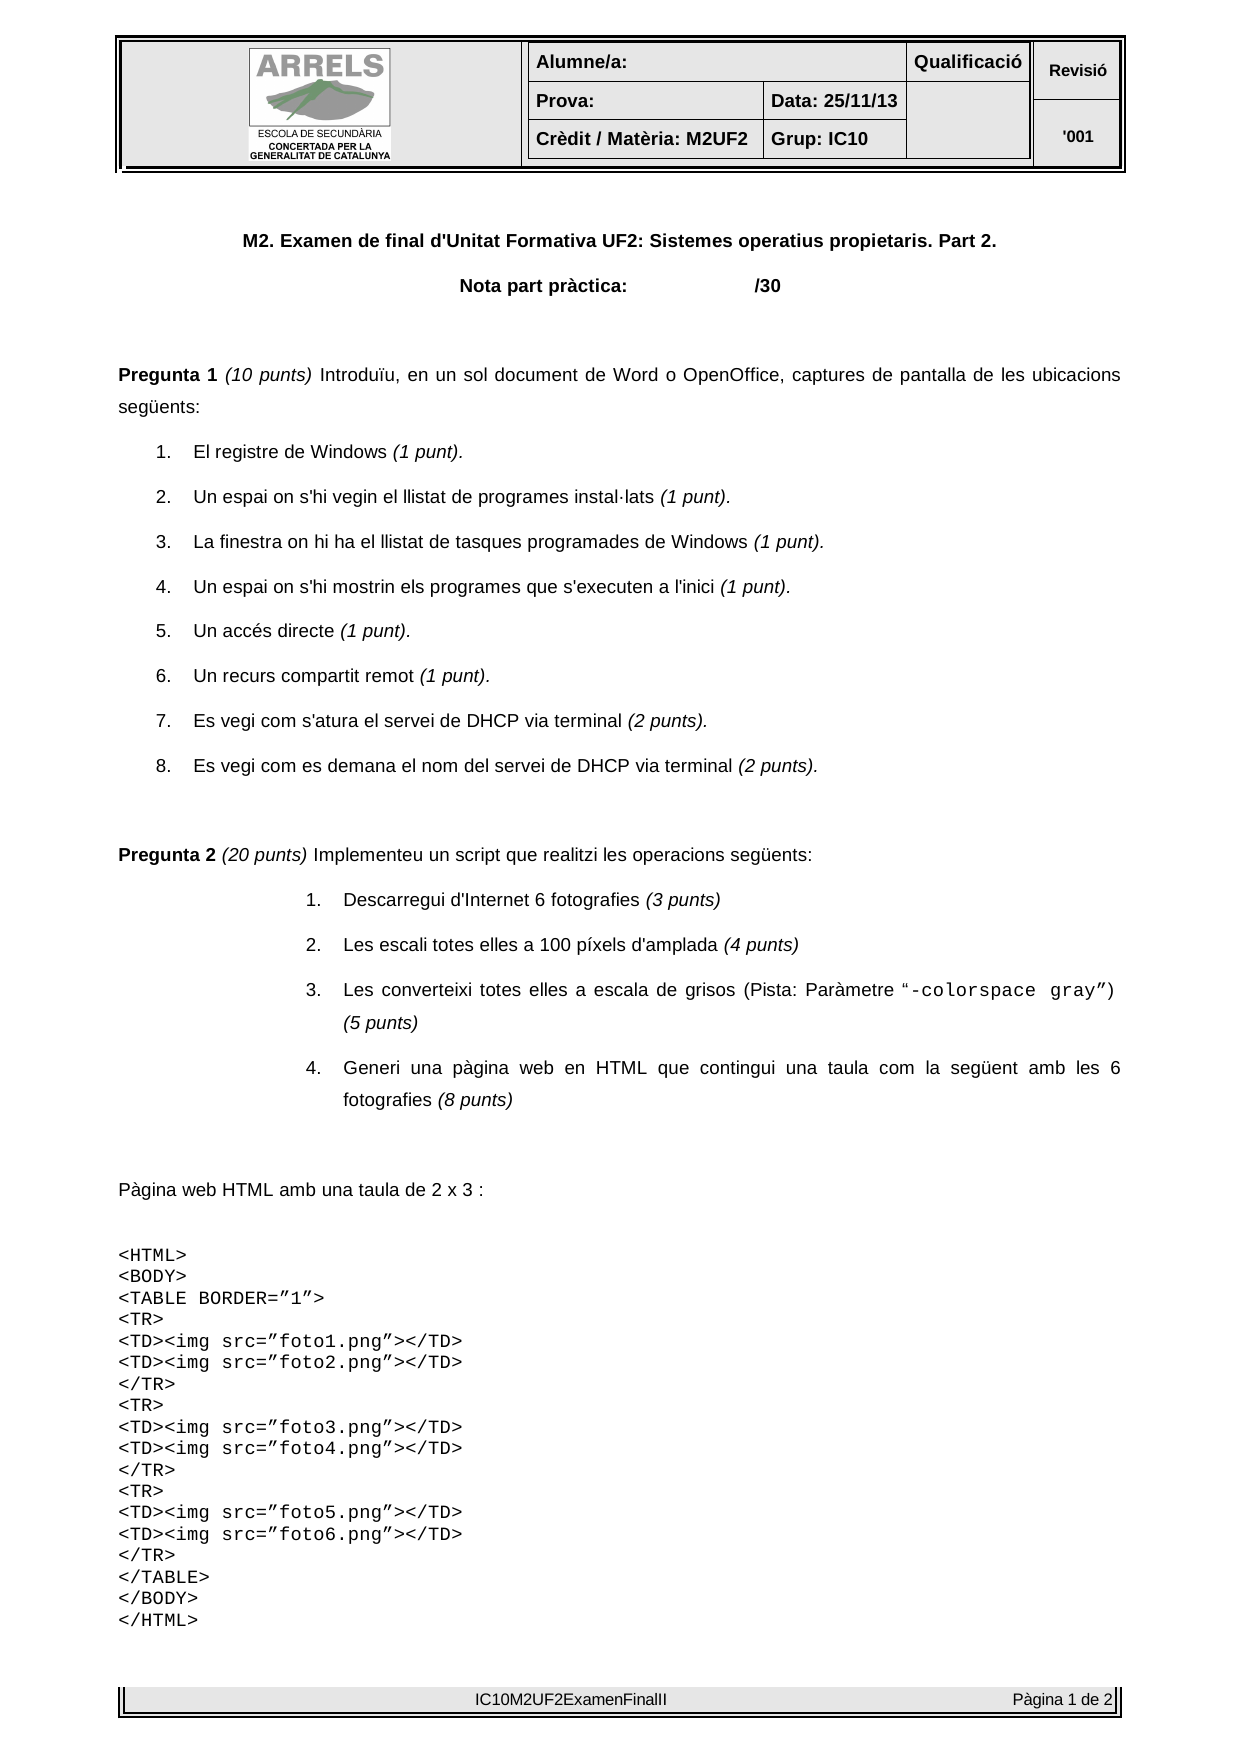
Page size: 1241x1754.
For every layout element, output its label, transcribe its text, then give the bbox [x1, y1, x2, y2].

list Descarregui d'Internet 6 fotografies (3 punts) [306, 889, 1122, 911]
list Un espai on s'hi vegin el llistat de programes instal·lats (1 punt). [156, 486, 1122, 507]
list Les escali totes elles a 100 píxels d'amplada (4 punts) [306, 934, 1122, 955]
list Un accés directe (1 punt). [156, 620, 1122, 642]
list Generi una pàgina web en HTML que contingui una taula com la següent amb les 6 fotografies (8 punts) [306, 1057, 1122, 1111]
text Pregunta 1 (10 punts) Introduïu, en un sol document de Word o OpenOffice, captures de pantalla de les ubicacions següents: [118, 364, 1122, 418]
text Nota part pràctica: /30 [118, 274, 1122, 296]
text <HTML> <BODY> <TABLE BORDER=”1”> <TR> <TD><img src=”foto1.png”></TD> <TD><img src=”foto2.png”></TD> </TR> <TR> <TD><img src=”foto3.png”></TD> <TD><img src=”foto4.png”></TD> </TR> <TR> <TD><img src=”foto5.png”></TD> <TD><img src=”foto6.png”></TD> </TR> </TABLE> </BODY> </HTML> [118, 1224, 1122, 1632]
list Es vegi com es demana el nom del servei de DHCP via terminal (2 punts). [156, 755, 1122, 776]
list Les converteixi totes elles a escala de grisos (Pista: Paràmetre “-colorspace gray”) (5 punts) [306, 979, 1122, 1034]
text Pregunta 2 (20 punts) Implementeu un script que realitzi les operacions següents: [118, 844, 1122, 866]
list Es vegi com s'atura el servei de DHCP via terminal (2 punts). [156, 710, 1122, 731]
text M2. Examen de final d'Unitat Formativa UF2: Sistemes operatius propietaris. Part 2. [118, 230, 1122, 251]
picture [248, 48, 391, 161]
list Un espai on s'hi mostrin els programes que s'executen a l'inici (1 punt). [156, 576, 1122, 597]
text Pàgina web HTML amb una taula de 2 x 3 : [118, 1179, 1122, 1201]
list El registre de Windows (1 punt). [156, 441, 1122, 463]
list Un recurs compartit remot (1 punt). [156, 665, 1122, 687]
list La finestra on hi ha el llistat de tasques programades de Windows (1 punt). [156, 531, 1122, 552]
